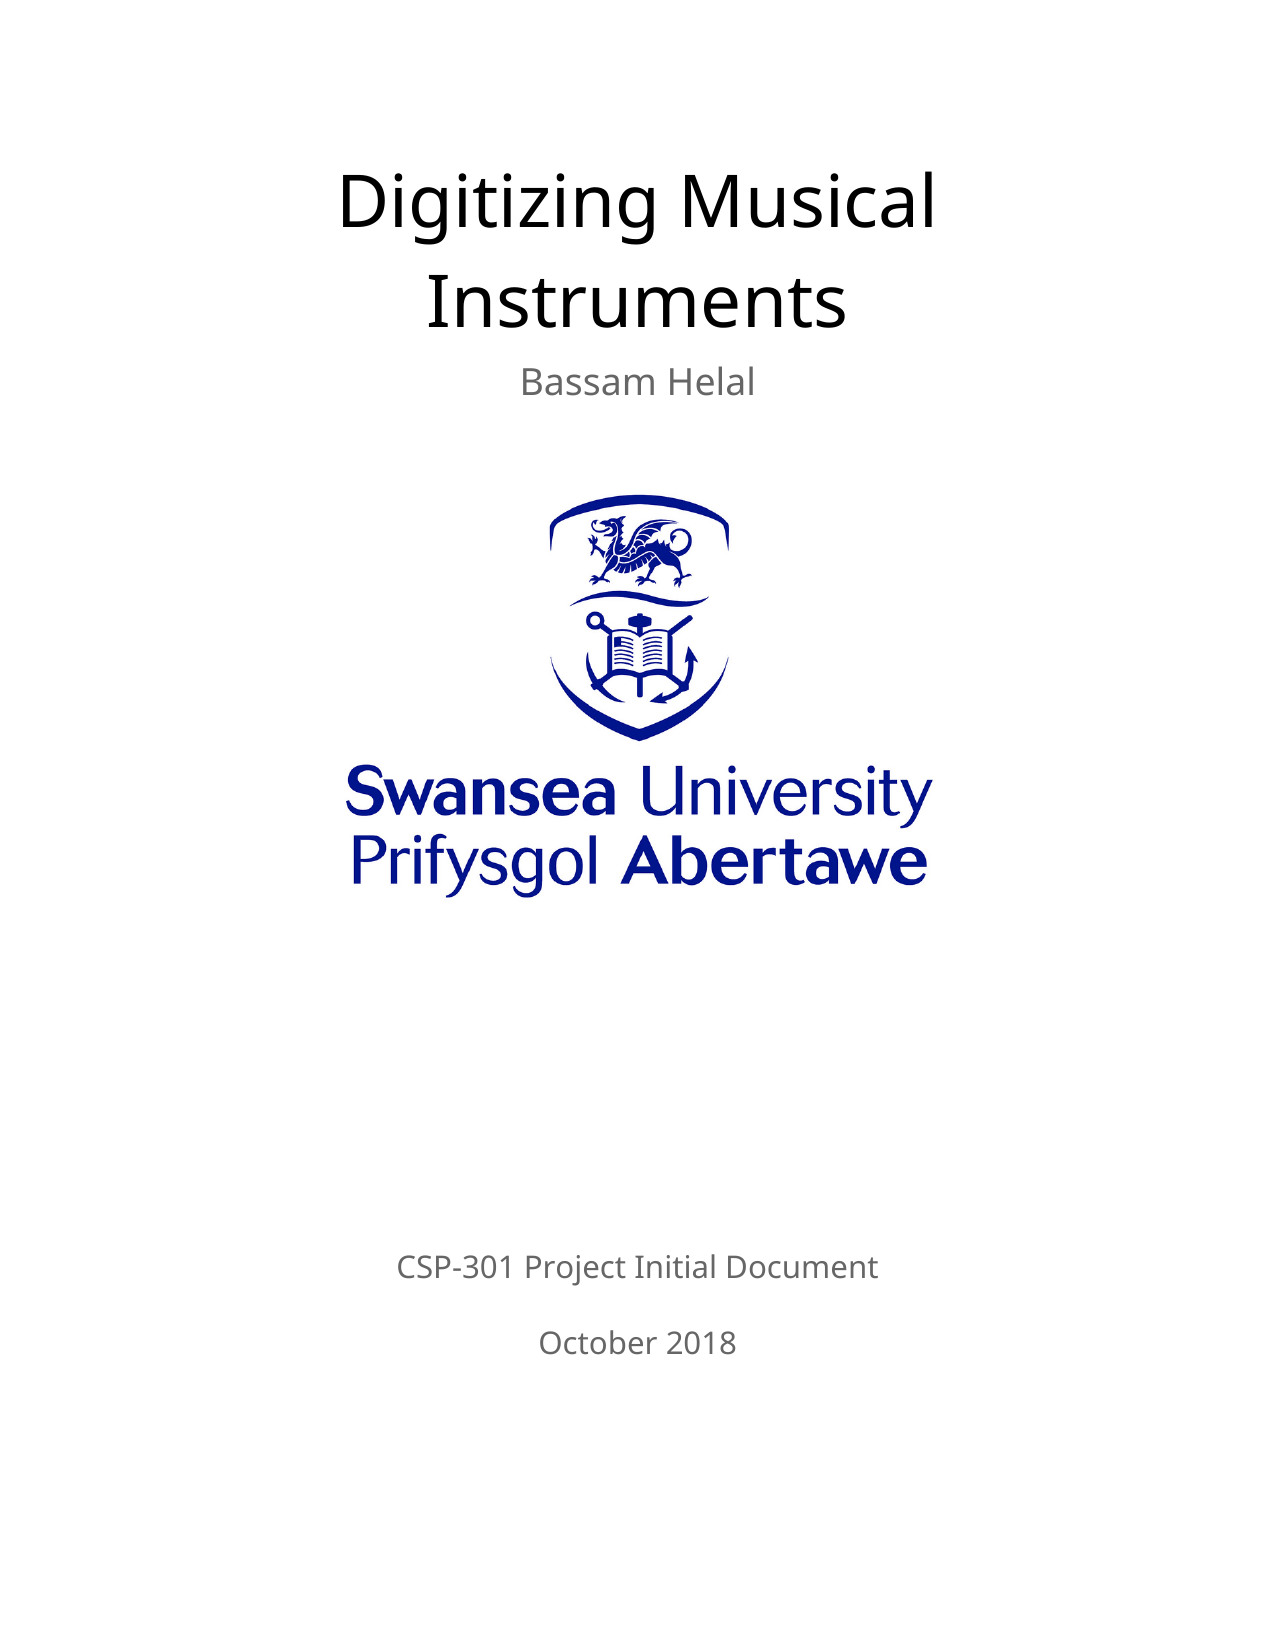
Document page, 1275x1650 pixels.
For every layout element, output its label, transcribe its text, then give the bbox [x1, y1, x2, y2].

title Digitizing Musical Instruments [150, 150, 1125, 349]
picture [333, 478, 942, 908]
subtitle October 2018 [150, 1321, 1125, 1363]
subtitle Bassam Helal [150, 355, 1125, 406]
subtitle CSP-301 Project Initial Document [150, 1245, 1125, 1287]
